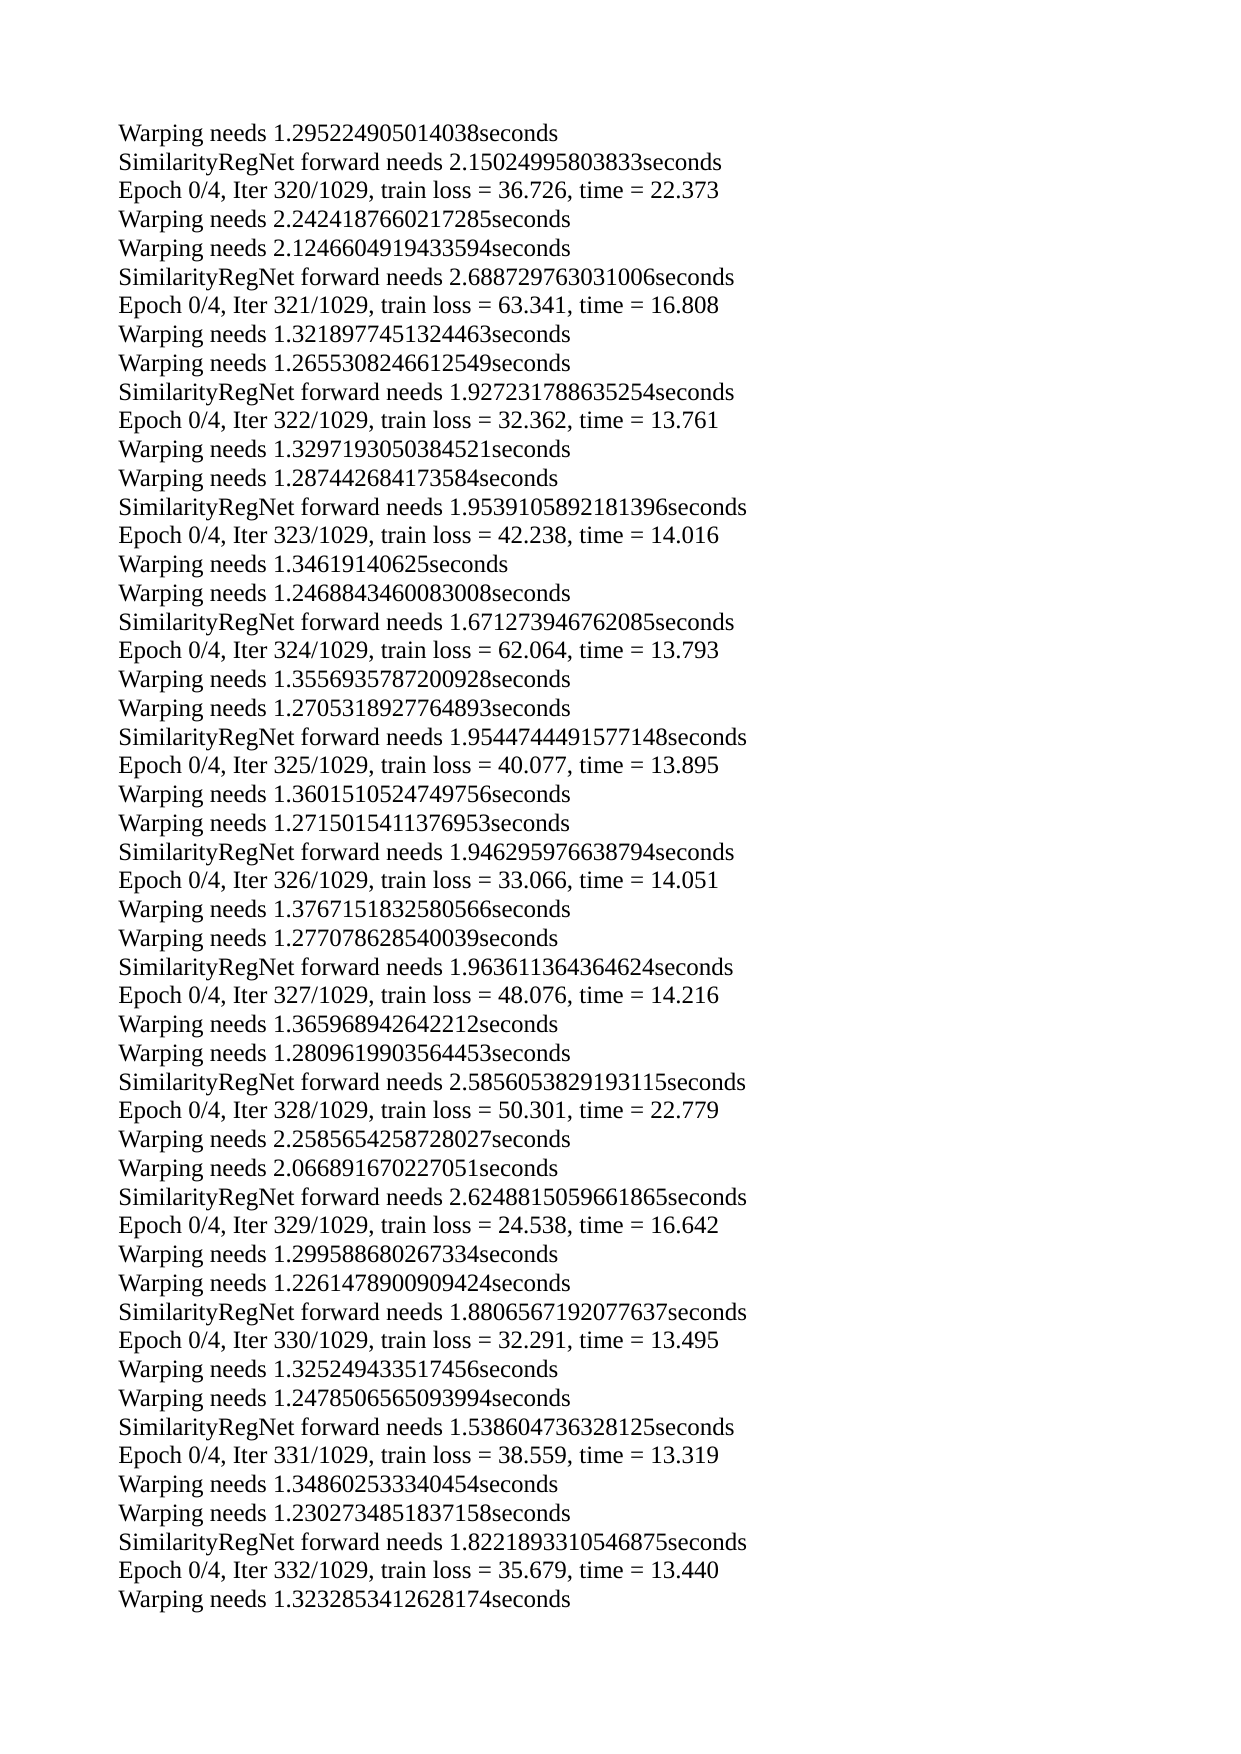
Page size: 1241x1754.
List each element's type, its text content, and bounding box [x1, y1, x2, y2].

text Warping needs 1.365968942642212seconds [118, 1009, 1122, 1038]
text Warping needs 2.2585654258728027seconds [118, 1124, 1122, 1153]
text Warping needs 1.295224905014038seconds [118, 118, 1122, 147]
text Warping needs 2.1246604919433594seconds [118, 233, 1122, 262]
text Warping needs 1.2261478900909424seconds [118, 1268, 1122, 1297]
text Warping needs 1.2302734851837158seconds [118, 1498, 1122, 1527]
text Warping needs 1.3556935787200928seconds [118, 664, 1122, 693]
text SimilarityRegNet forward needs 1.946295976638794seconds [118, 837, 1122, 866]
text Warping needs 1.3218977451324463seconds [118, 319, 1122, 348]
text SimilarityRegNet forward needs 2.688729763031006seconds [118, 262, 1122, 291]
text Warping needs 1.3232853412628174seconds [118, 1584, 1122, 1613]
text Warping needs 1.348602533340454seconds [118, 1469, 1122, 1498]
text Warping needs 1.287442684173584seconds [118, 463, 1122, 492]
text SimilarityRegNet forward needs 1.963611364364624seconds [118, 952, 1122, 981]
text Epoch 0/4, Iter 327/1029, train loss = 48.076, time = 14.216 [118, 981, 1122, 1009]
text Warping needs 2.066891670227051seconds [118, 1153, 1122, 1182]
text SimilarityRegNet forward needs 1.927231788635254seconds [118, 377, 1122, 406]
text SimilarityRegNet forward needs 1.8221893310546875seconds [118, 1527, 1122, 1556]
text Warping needs 1.3297193050384521seconds [118, 434, 1122, 463]
text Warping needs 1.3767151832580566seconds [118, 894, 1122, 923]
text Warping needs 1.2809619903564453seconds [118, 1038, 1122, 1067]
text Epoch 0/4, Iter 322/1029, train loss = 32.362, time = 13.761 [118, 406, 1122, 434]
text Warping needs 1.2705318927764893seconds [118, 693, 1122, 722]
text Epoch 0/4, Iter 328/1029, train loss = 50.301, time = 22.779 [118, 1096, 1122, 1124]
text Warping needs 1.2655308246612549seconds [118, 348, 1122, 377]
text Epoch 0/4, Iter 330/1029, train loss = 32.291, time = 13.495 [118, 1326, 1122, 1354]
text Warping needs 1.2715015411376953seconds [118, 808, 1122, 837]
text Warping needs 1.3601510524749756seconds [118, 779, 1122, 808]
text Epoch 0/4, Iter 324/1029, train loss = 62.064, time = 13.793 [118, 636, 1122, 664]
text Warping needs 1.2478506565093994seconds [118, 1383, 1122, 1412]
text Warping needs 1.325249433517456seconds [118, 1354, 1122, 1383]
text SimilarityRegNet forward needs 1.671273946762085seconds [118, 607, 1122, 636]
text Warping needs 2.2424187660217285seconds [118, 204, 1122, 233]
text Warping needs 1.2468843460083008seconds [118, 578, 1122, 607]
text Epoch 0/4, Iter 320/1029, train loss = 36.726, time = 22.373 [118, 176, 1122, 204]
text Epoch 0/4, Iter 332/1029, train loss = 35.679, time = 13.440 [118, 1556, 1122, 1584]
text SimilarityRegNet forward needs 1.9539105892181396seconds [118, 492, 1122, 521]
text SimilarityRegNet forward needs 1.538604736328125seconds [118, 1412, 1122, 1441]
text Epoch 0/4, Iter 329/1029, train loss = 24.538, time = 16.642 [118, 1211, 1122, 1239]
text Epoch 0/4, Iter 326/1029, train loss = 33.066, time = 14.051 [118, 866, 1122, 894]
text SimilarityRegNet forward needs 1.8806567192077637seconds [118, 1297, 1122, 1326]
text Warping needs 1.34619140625seconds [118, 549, 1122, 578]
text Warping needs 1.277078628540039seconds [118, 923, 1122, 952]
text Epoch 0/4, Iter 321/1029, train loss = 63.341, time = 16.808 [118, 291, 1122, 319]
text SimilarityRegNet forward needs 2.15024995803833seconds [118, 147, 1122, 176]
text SimilarityRegNet forward needs 1.9544744491577148seconds [118, 722, 1122, 751]
text SimilarityRegNet forward needs 2.6248815059661865seconds [118, 1182, 1122, 1211]
text SimilarityRegNet forward needs 2.5856053829193115seconds [118, 1067, 1122, 1096]
text Epoch 0/4, Iter 325/1029, train loss = 40.077, time = 13.895 [118, 751, 1122, 779]
text Epoch 0/4, Iter 331/1029, train loss = 38.559, time = 13.319 [118, 1441, 1122, 1469]
text Warping needs 1.299588680267334seconds [118, 1239, 1122, 1268]
text Epoch 0/4, Iter 323/1029, train loss = 42.238, time = 14.016 [118, 521, 1122, 549]
